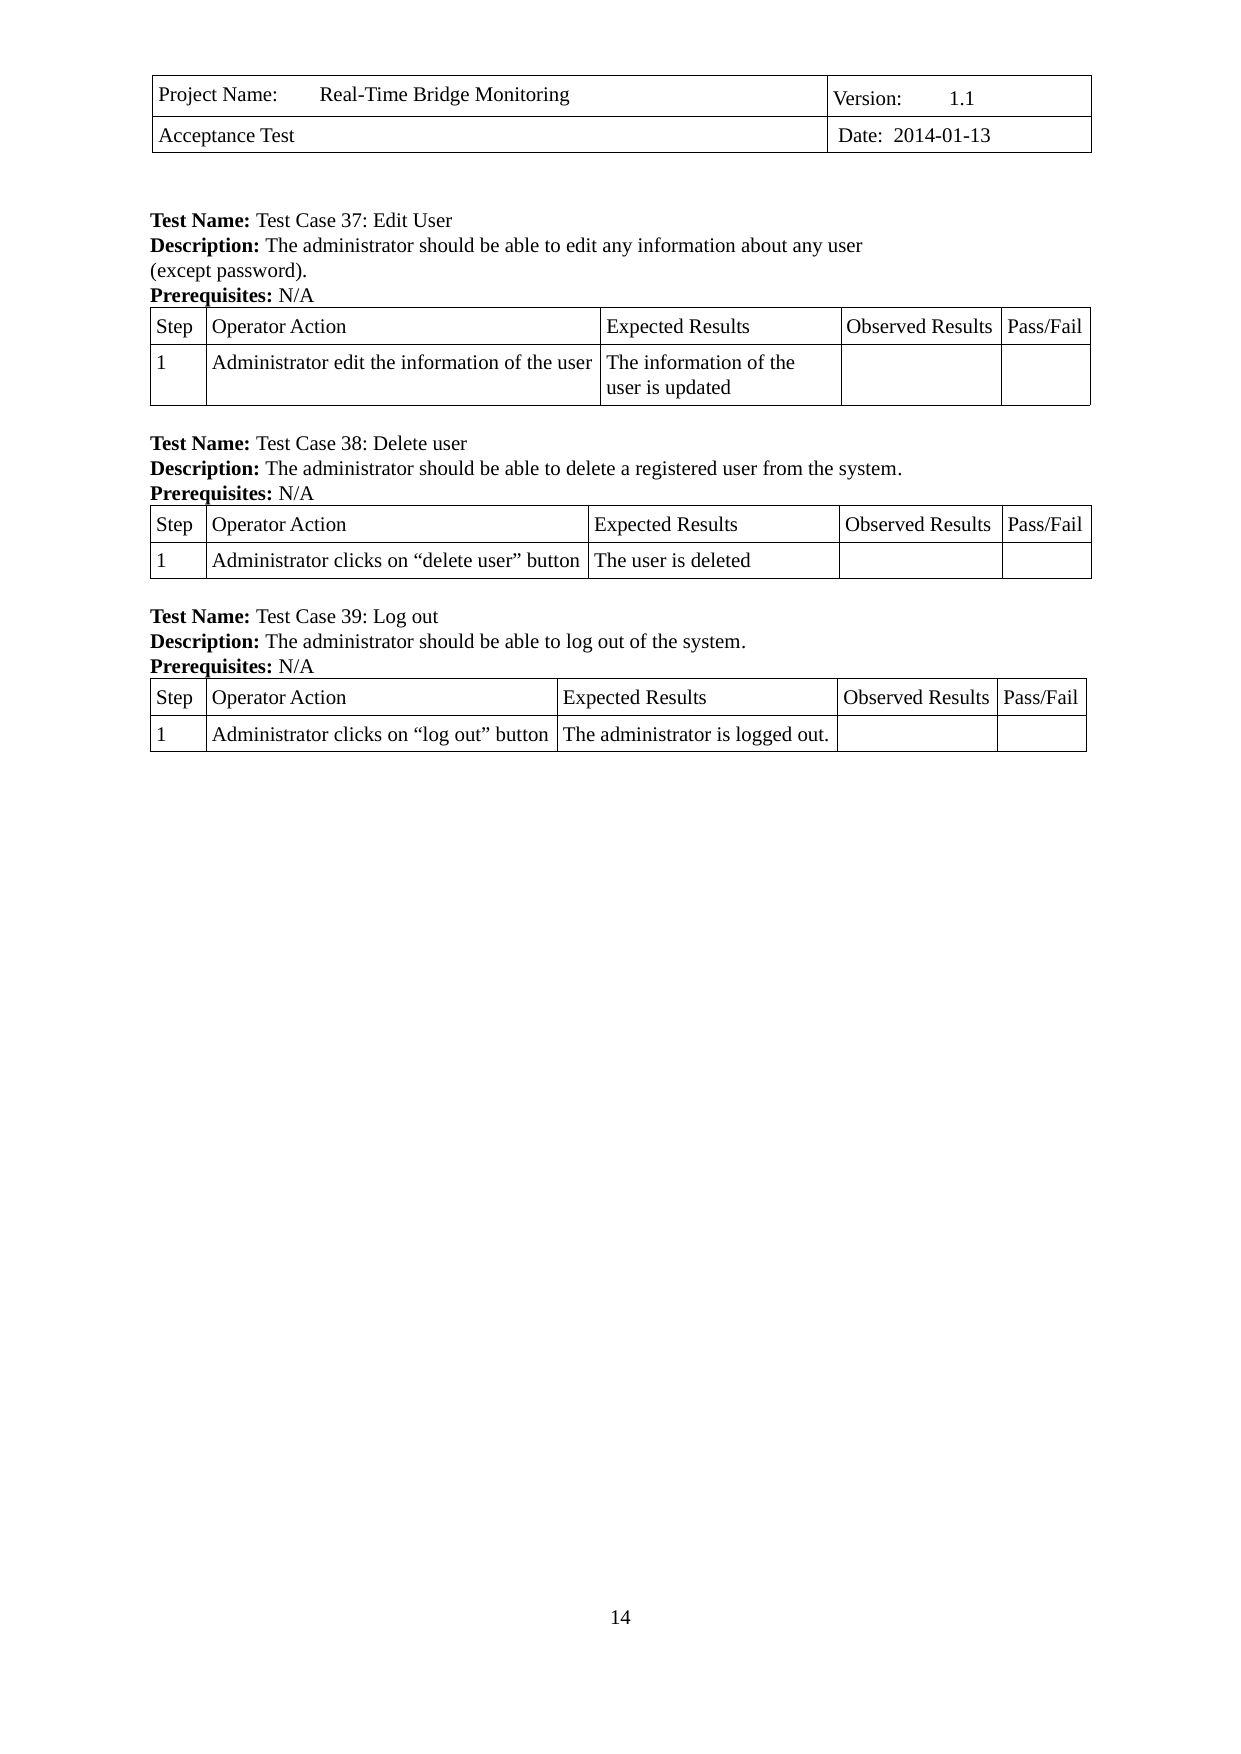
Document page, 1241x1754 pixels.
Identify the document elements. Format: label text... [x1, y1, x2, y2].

table_cell 1 [151, 716, 206, 751]
table_header Step [151, 506, 206, 542]
table_header Pass/Fail [998, 679, 1086, 715]
table_header Step [151, 308, 206, 343]
table_header Operator Action [207, 679, 557, 715]
table_cell Administrator edit the information of the user [207, 345, 600, 405]
table_header Operator Action [207, 308, 600, 343]
table_header Step [151, 679, 206, 715]
table_header Expected Results [558, 679, 837, 715]
table_header Observed Results [842, 308, 1001, 343]
table_cell [1002, 345, 1090, 405]
text Prerequisites: N/A [150, 282, 1090, 307]
text Description: The administrator should be able to edit any information about any user [150, 232, 1090, 257]
table_header Pass/Fail [1003, 506, 1091, 542]
table_cell The user is deleted [589, 543, 839, 578]
table_cell Administrator clicks on “delete user” button [207, 543, 588, 578]
text Test Name: Test Case 39: Log out [150, 603, 1090, 628]
table_header Expected Results [601, 308, 841, 343]
table_cell [840, 543, 1002, 578]
text (except password). [150, 257, 1090, 282]
table_cell [838, 716, 997, 751]
text Test Name: Test Case 37: Edit User [150, 207, 1090, 232]
table_cell [842, 345, 1001, 405]
text Prerequisites: N/A [150, 653, 1090, 678]
text Test Name: Test Case 38: Delete user [150, 430, 1090, 455]
table_header Operator Action [207, 506, 588, 542]
text Description: The administrator should be able to delete a registered user from the system. [150, 455, 1090, 480]
table_cell The information of the user is updated [601, 345, 841, 405]
table_header Observed Results [838, 679, 997, 715]
table_cell [1003, 543, 1091, 578]
table_cell 1 [151, 543, 206, 578]
table_header Pass/Fail [1002, 308, 1090, 343]
table_cell 1 [151, 345, 206, 405]
table_cell The administrator is logged out. [558, 716, 837, 751]
table_header Observed Results [840, 506, 1002, 542]
text Prerequisites: N/A [150, 480, 1090, 505]
table_cell Administrator clicks on “log out” button [207, 716, 557, 751]
table_header Expected Results [589, 506, 839, 542]
table_cell [998, 716, 1086, 751]
text Description: The administrator should be able to log out of the system. [150, 628, 1090, 653]
